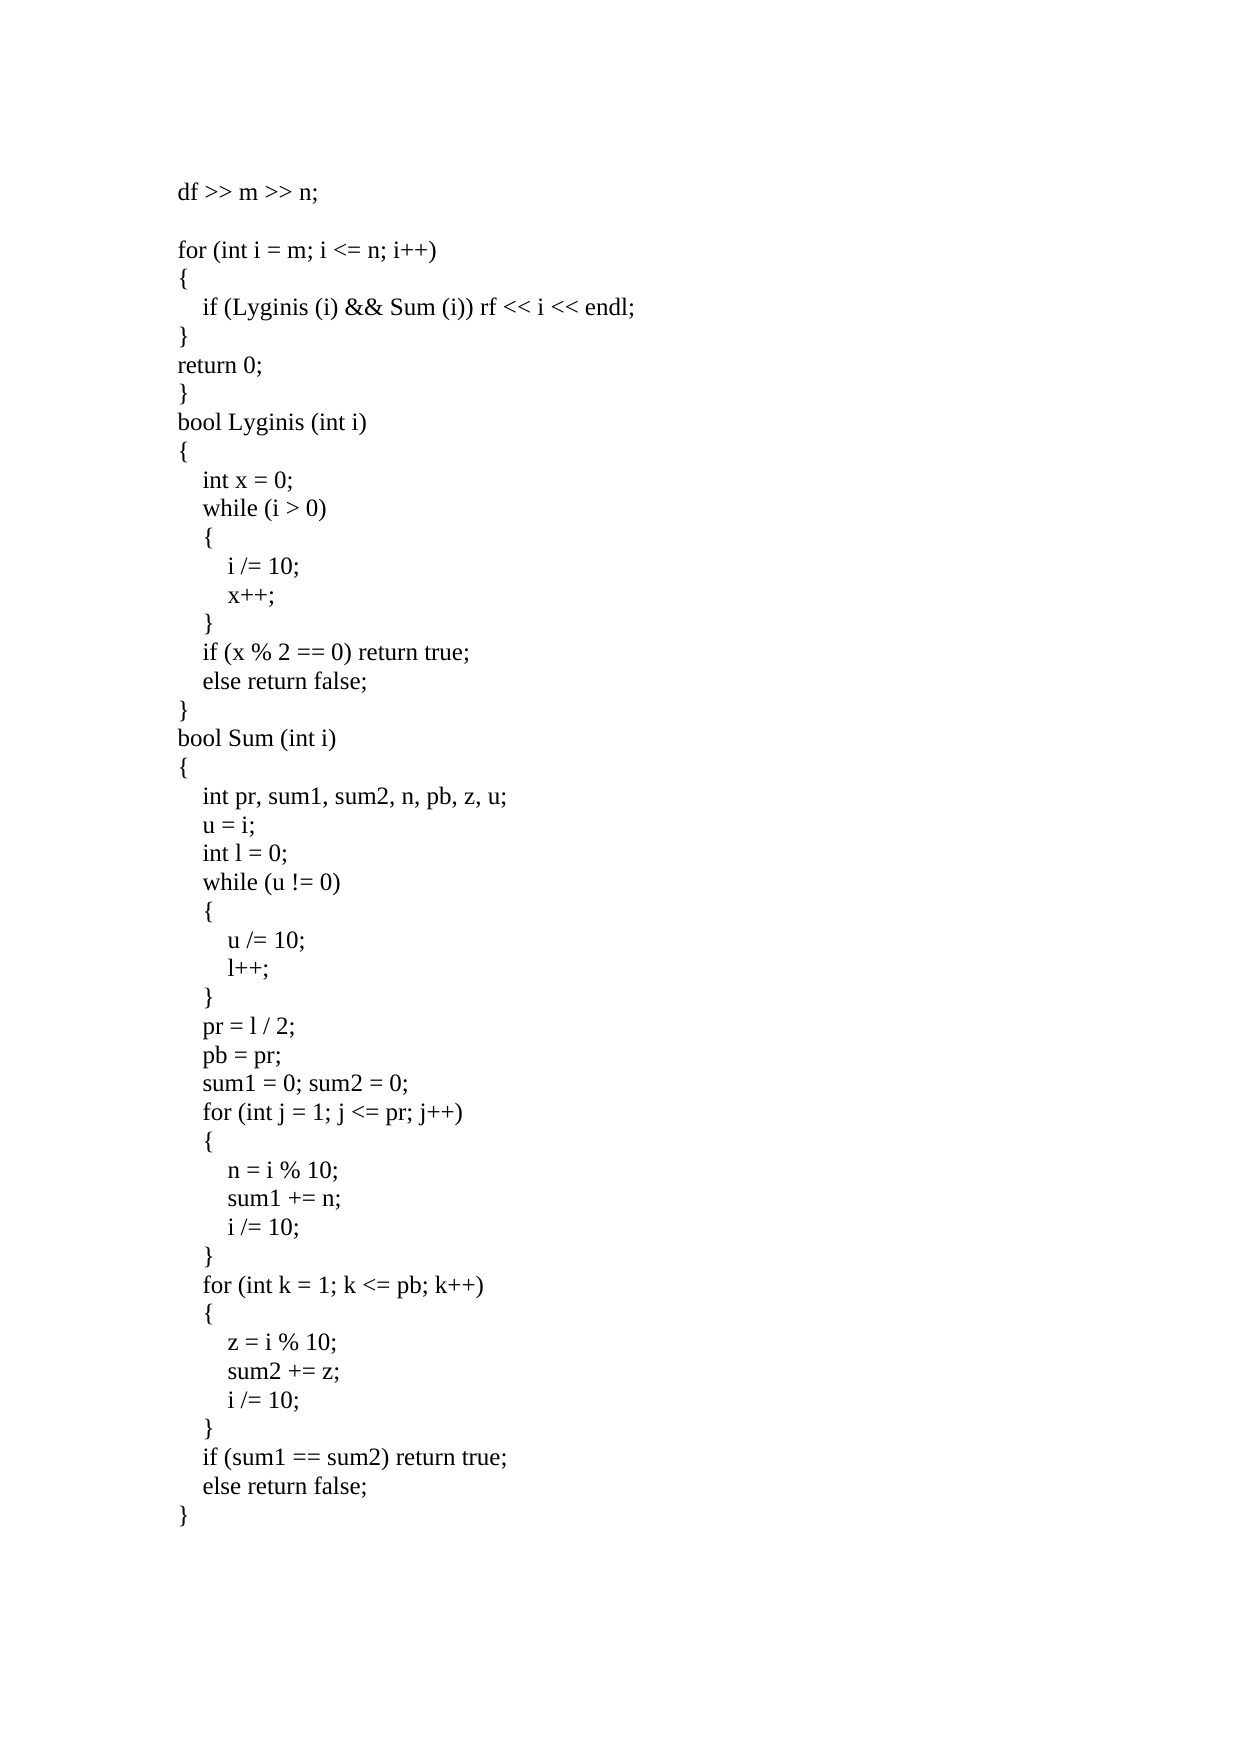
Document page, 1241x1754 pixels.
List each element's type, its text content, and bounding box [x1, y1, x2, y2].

text sum1 = 0; sum2 = 0; [177, 1068, 1181, 1097]
text if (sum1 == sum2) return true; [177, 1442, 1181, 1471]
text i /= 10; [177, 1385, 1181, 1413]
text } [177, 1241, 1181, 1270]
text pr = l / 2; [177, 1011, 1181, 1040]
text n = i % 10; [177, 1155, 1181, 1183]
text int x = 0; [177, 465, 1181, 493]
text int l = 0; [177, 838, 1181, 867]
text bool Sum (int i) [177, 723, 1181, 752]
text for (int i = m; i <= n; i++) [177, 235, 1181, 263]
text for (int j = 1; j <= pr; j++) [177, 1097, 1181, 1126]
text sum2 += z; [177, 1356, 1181, 1385]
text { [177, 522, 1181, 551]
text sum1 += n; [177, 1183, 1181, 1212]
text } [177, 1500, 1181, 1528]
text else return false; [177, 1471, 1181, 1500]
text z = i % 10; [177, 1327, 1181, 1356]
text } [177, 378, 1181, 407]
text if (x % 2 == 0) return true; [177, 637, 1181, 666]
text l++; [177, 953, 1181, 982]
text } [177, 608, 1181, 637]
text i /= 10; [177, 1212, 1181, 1241]
text } [177, 695, 1181, 723]
text while (i > 0) [177, 493, 1181, 522]
text pb = pr; [177, 1040, 1181, 1068]
text return 0; [177, 350, 1181, 378]
text i /= 10; [177, 551, 1181, 580]
text { [177, 1298, 1181, 1327]
text { [177, 1126, 1181, 1155]
text { [177, 752, 1181, 781]
text { [177, 436, 1181, 465]
text bool Lyginis (int i) [177, 407, 1181, 436]
text else return false; [177, 666, 1181, 695]
text } [177, 982, 1181, 1011]
text while (u != 0) [177, 867, 1181, 896]
text if (Lyginis (i) && Sum (i)) rf << i << endl; [177, 292, 1181, 321]
text { [177, 896, 1181, 925]
text } [177, 1413, 1181, 1442]
text { [177, 263, 1181, 292]
text u /= 10; [177, 925, 1181, 953]
text int pr, sum1, sum2, n, pb, z, u; [177, 781, 1181, 810]
text df >> m >> n; [177, 177, 1181, 206]
text x++; [177, 580, 1181, 608]
text } [177, 321, 1181, 350]
text u = i; [177, 810, 1181, 838]
text for (int k = 1; k <= pb; k++) [177, 1270, 1181, 1298]
